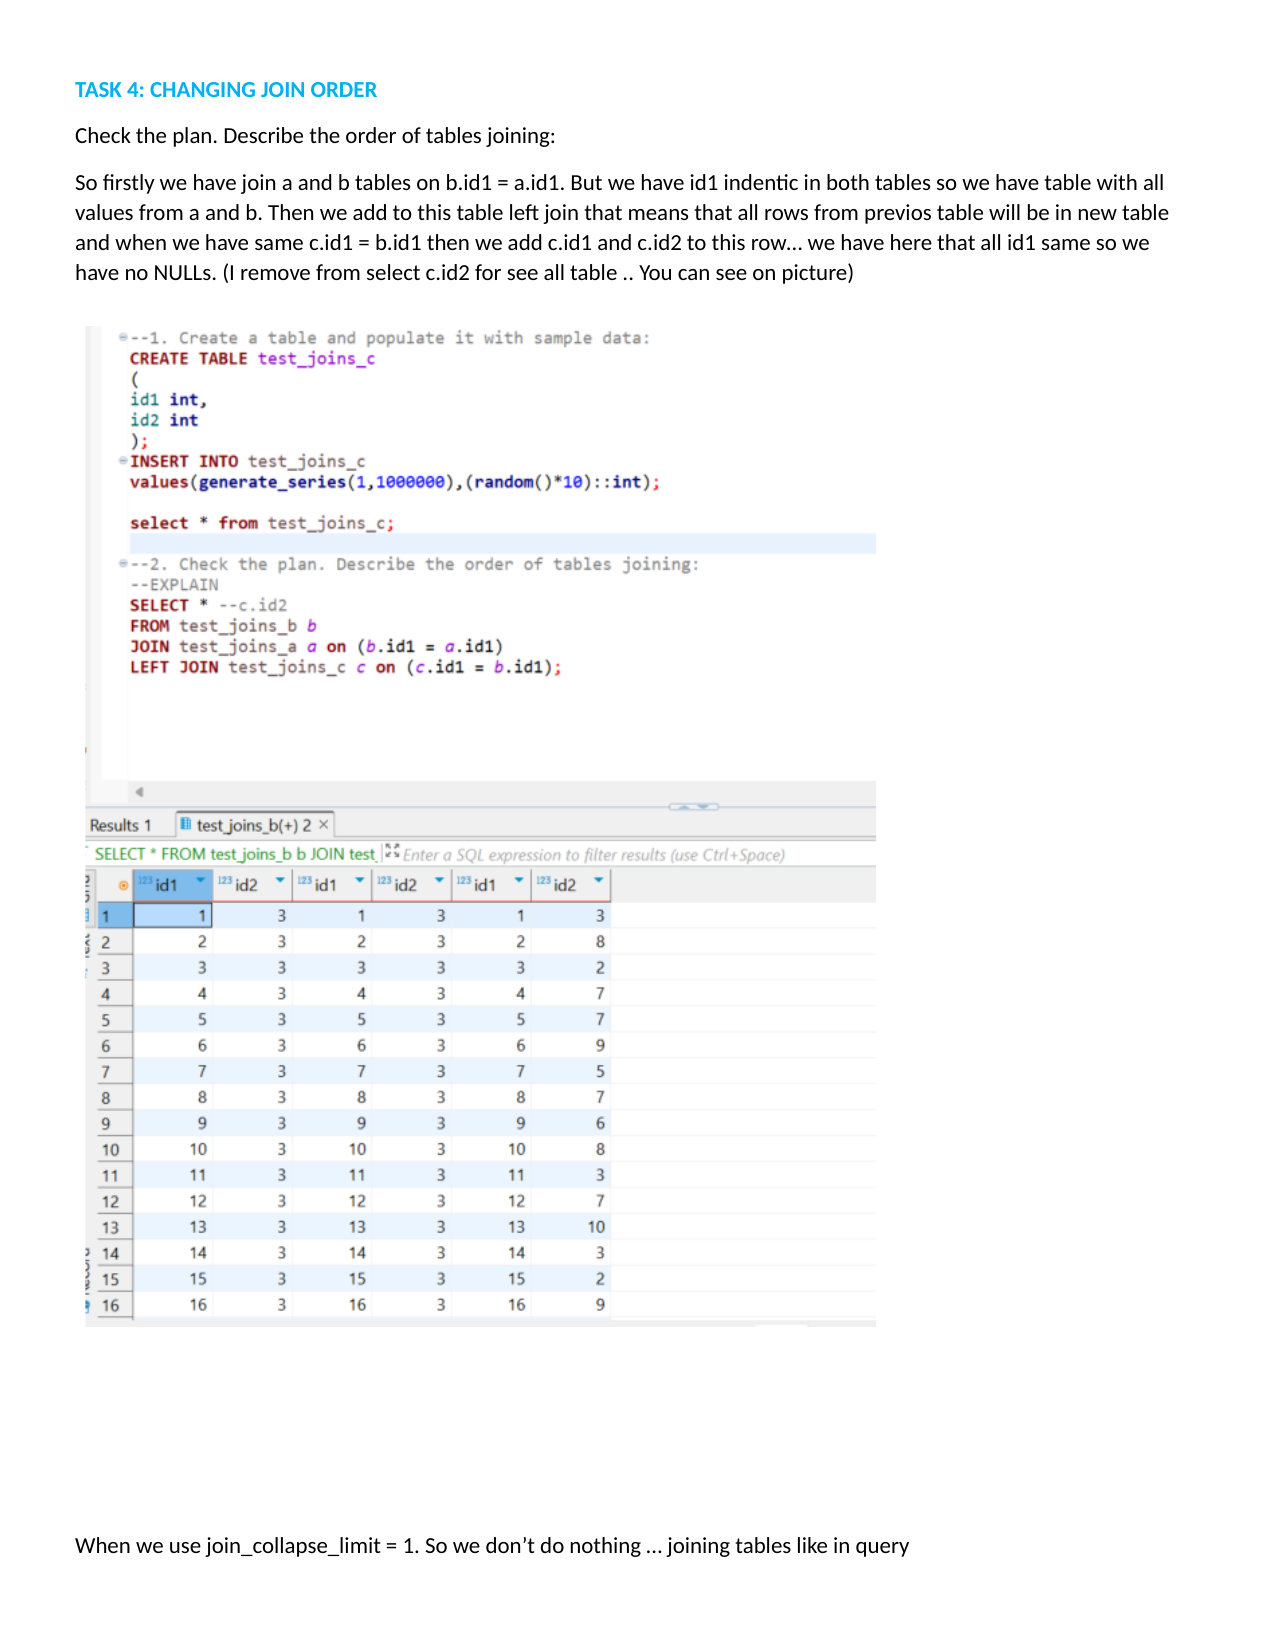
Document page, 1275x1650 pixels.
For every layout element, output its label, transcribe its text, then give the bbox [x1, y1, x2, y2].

text TASK 4: CHANGING JOIN ORDER [75, 75, 1200, 103]
text Check the plan. Describe the order of tables joining: [75, 122, 1200, 149]
text When we use join_collapse_limit = 1. So we don’t do nothing … joining tables like in query [75, 1531, 1200, 1559]
text So firstly we have join a and b tables on b.id1 = a.id1. But we have id1 indentic in both tables so we have table with all values from a and b. Then we add to this table left join that means that all rows from previos table will be in new table and when we have same c.id1 = b.id1 then we add c.id1 and c.id2 to this row… we have here that all id1 same so we have no NULLs. (I remove from select c.id2 for see all table .. You can see on picture) [75, 168, 1200, 286]
